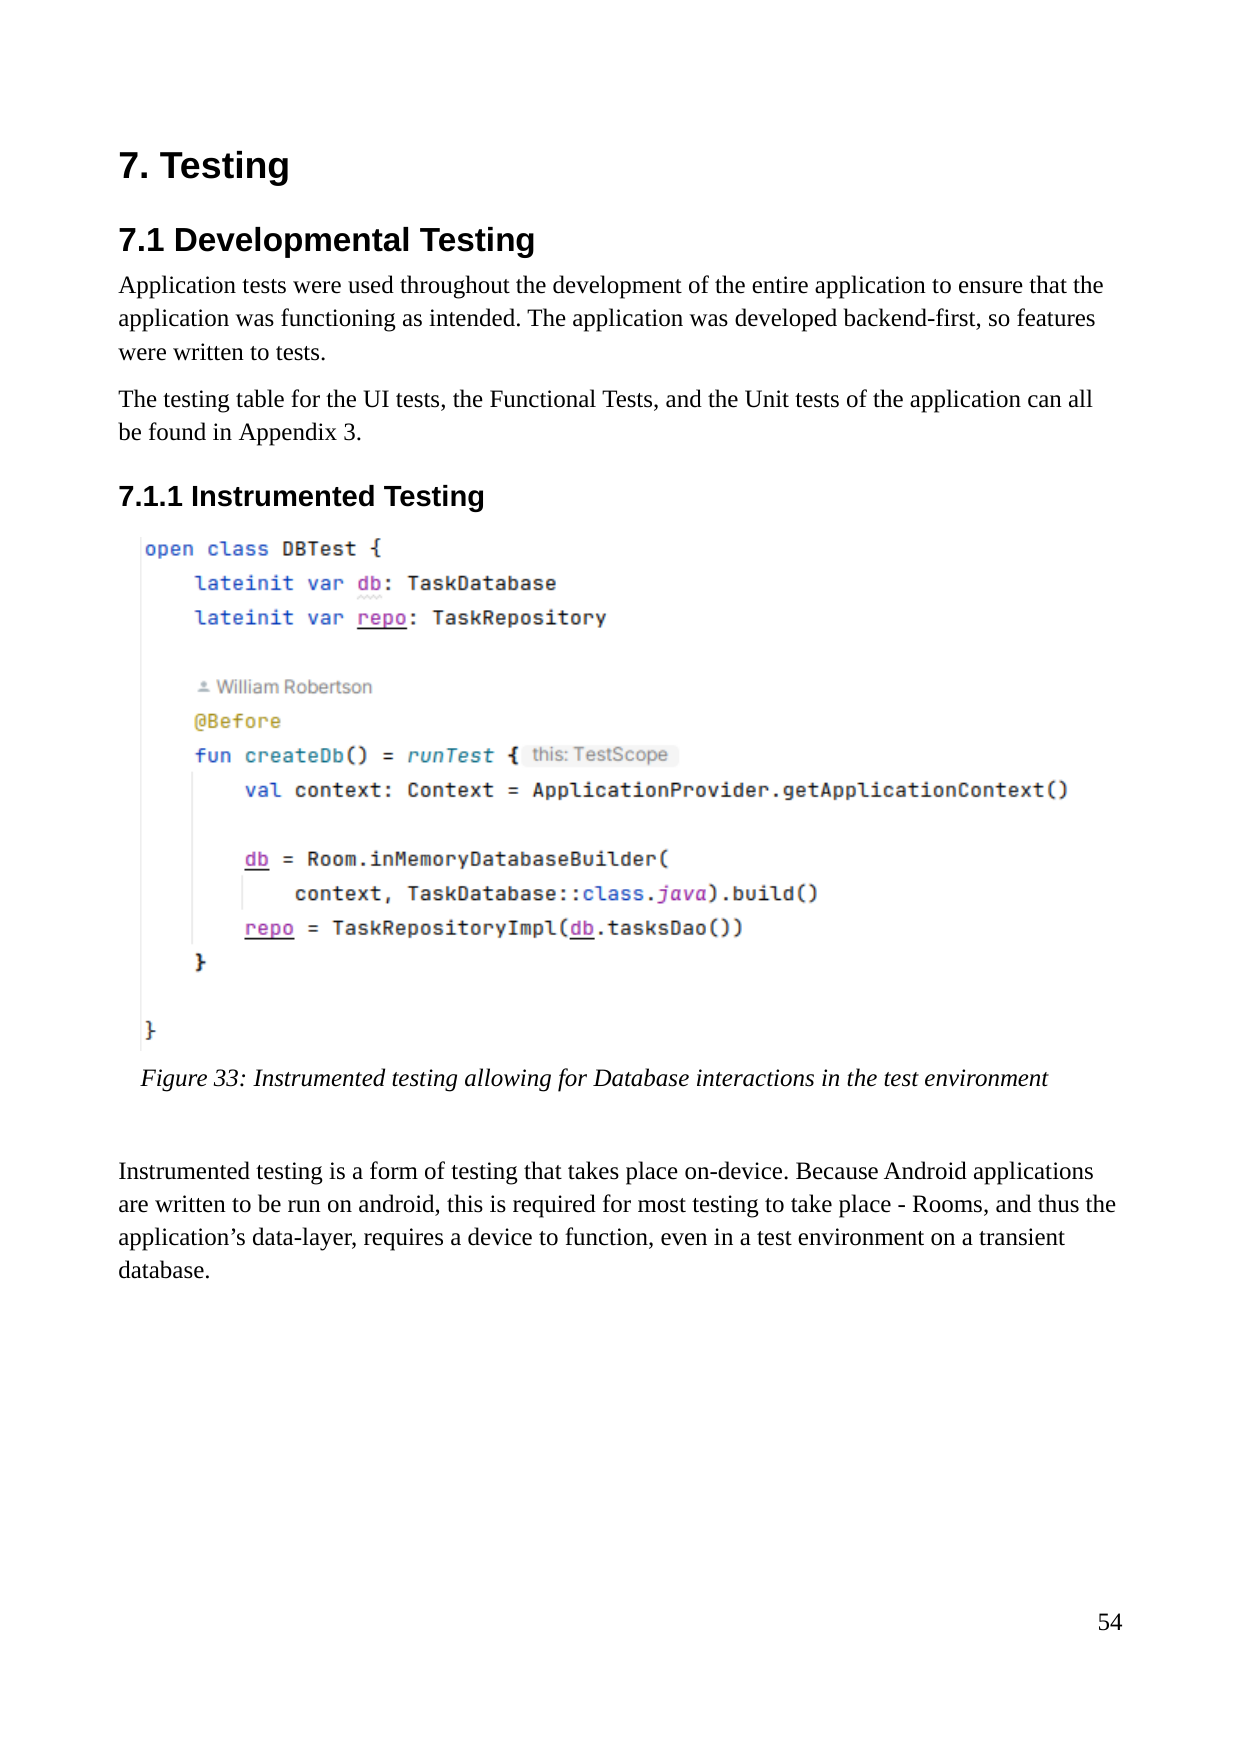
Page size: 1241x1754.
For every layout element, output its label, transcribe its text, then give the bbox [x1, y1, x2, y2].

subtitle 7. Testing [118, 143, 1122, 186]
picture [140, 537, 1100, 1051]
text Figure 33: Instrumented testing allowing for Database interactions in the test environment [140, 1051, 1100, 1092]
text Application tests were used throughout the development of the entire application to ensure that the application was functioning as intended. The application was developed backend-first, so features were written to tests. [118, 271, 1122, 365]
subtitle 7.1 Developmental Testing [118, 219, 1122, 258]
text The testing table for the UI tests, the Functional Tests, and the Unit tests of the application can all be found in Appendix 3. [118, 384, 1122, 446]
text Instrumented testing is a form of testing that takes place on-device. Because Android applications are written to be run on android, this is required for most testing to take place - Rooms, and thus the application’s data-layer, requires a device to function, even in a test environment on a transient database. [118, 1156, 1122, 1284]
subtitle 7.1.1 Instrumented Testing [118, 479, 1122, 513]
